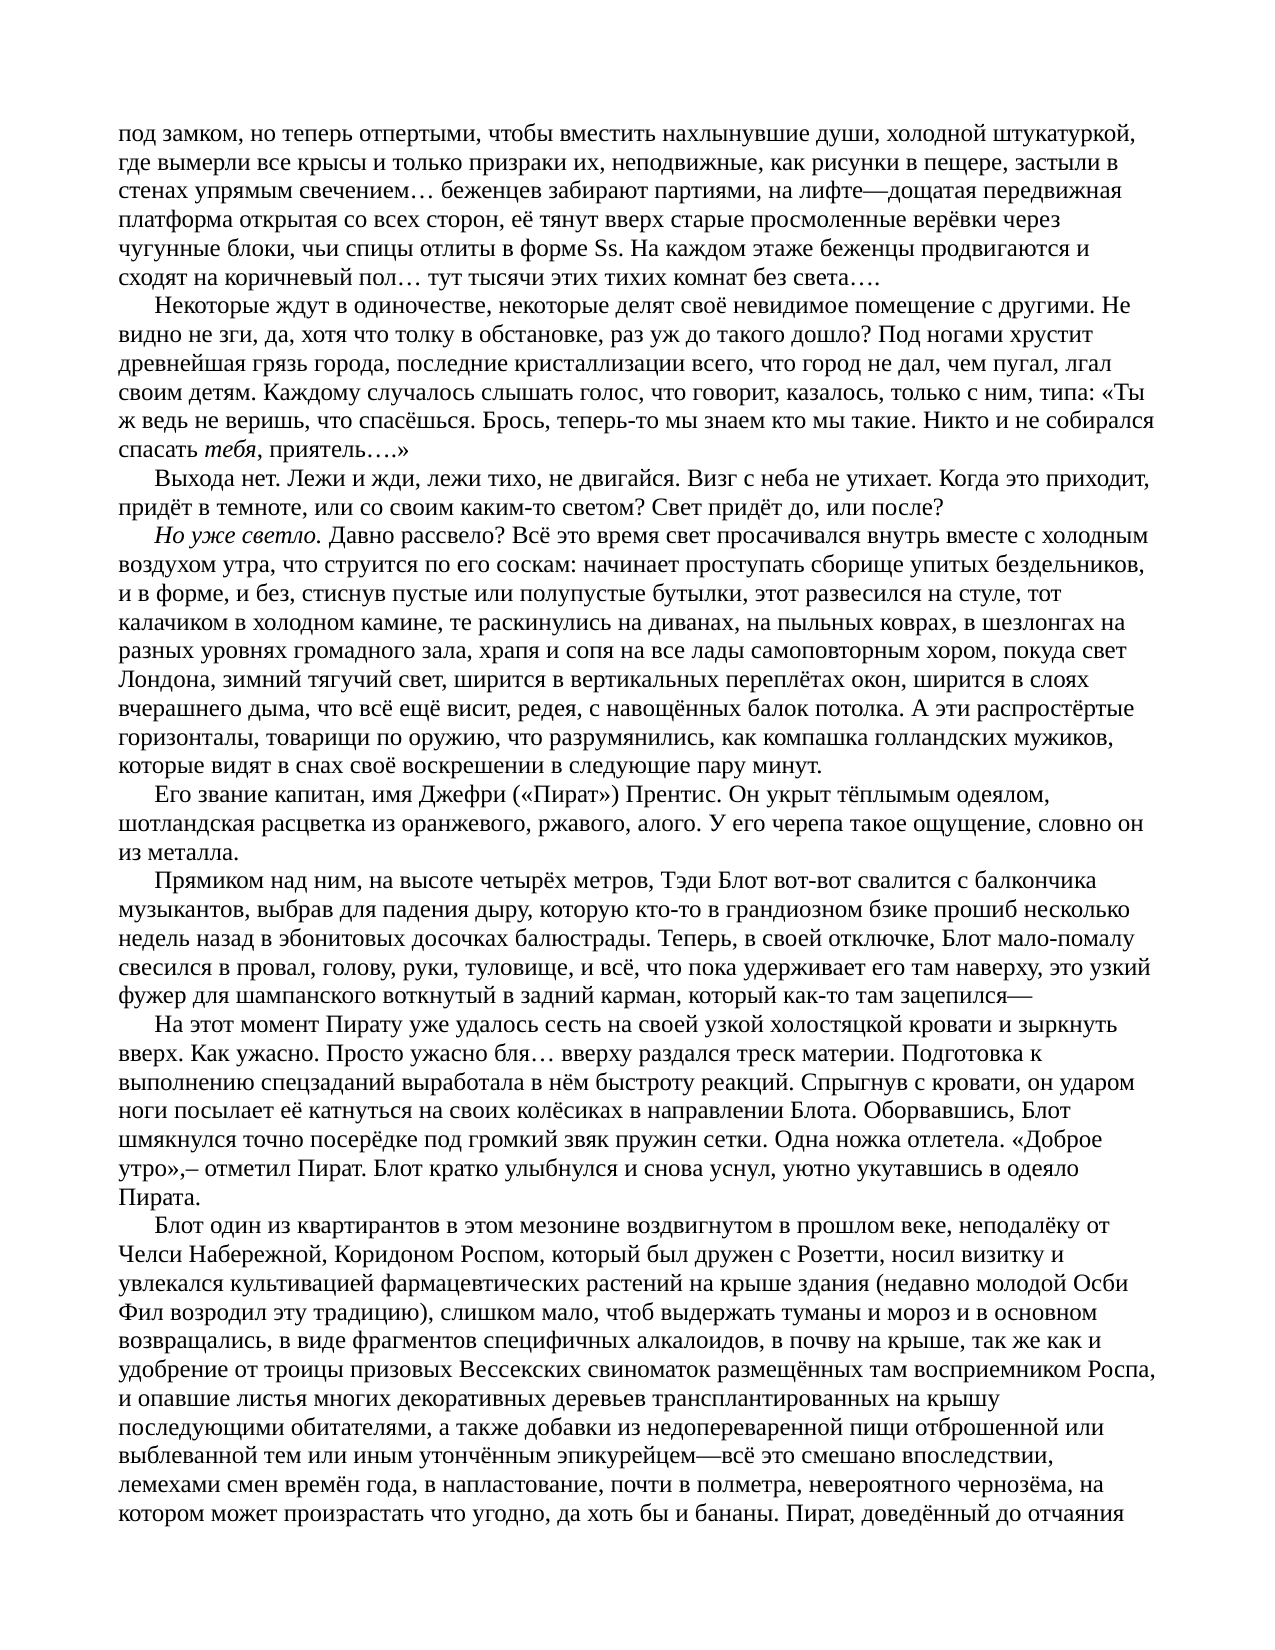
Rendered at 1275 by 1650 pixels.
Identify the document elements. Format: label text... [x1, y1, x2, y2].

text под замком, но теперь отпертыми, чтобы вместить нахлынувшие души, холодной штукатуркой, где вымерли все крысы и только призраки их, неподвижные, как рисунки в пещере, застыли в стенах упрямым свечением… беженцев забирают партиями, на лифте—дощатая передвижная платформа открытая со всех сторон, её тянут вверх старые просмоленные верёвки через чугунные блоки, чьи спицы отлиты в форме Ss. На каждом этаже беженцы продвигаются и сходят на коричневый пол… тут тысячи этих тихих комнат без света…. [118, 118, 1157, 291]
text Некоторые ждут в одиночестве, некоторые делят своё невидимое помещение с другими. Не видно не зги, да, хотя что толку в обстановке, раз уж до такого дошло? Под ногами хрустит древнейшая грязь города, последние кристаллизации всего, что город не дал, чем пугал, лгал своим детям. Каждому случалось слышать голос, что говорит, казалось, только с ним, типа: «Ты ж ведь не веришь, что спасёшься. Брось, теперь-то мы знаем кто мы такие. Никто и не собирался спасать тебя, приятель….» [118, 291, 1157, 463]
text Блот один из квартирантов в этом мезонине воздвигнутом в прошлом веке, неподалёку от Челси Набережной, Коридоном Роспом, который был дружен с Розетти, носил визитку и увлекался культивацией фармацевтических растений на крыше здания (недавно молодой Осби Фил возродил эту традицию), слишком мало, чтоб выдержать туманы и мороз и в основном возвращались, в виде фрагментов специфичных алкалоидов, в почву на крыше, так же как и удобрение от троицы призовых Вессекских свиноматок размещённых там восприемником Роспа, и опавшие листья многих декоративных деревьев трансплантированных на крышу последующими обитателями, а также добавки из недопереваренной пищи отброшенной или выблеванной тем или иным утончённым эпикурейцем—всё это смешано впоследствии, лемехами смен времён года, в напластование, почти в полметра, невероятного чернозёма, на котором может произрастать что угодно, да хоть бы и бананы. Пират, доведённый до отчаяния [118, 1211, 1157, 1527]
text Но уже светло. Давно рассвело? Всё это время свет просачивался внутрь вместе с холодным воздухом утра, что струится по его соскам: начинает проступать сборище упитых бездельников, и в форме, и без, стиснув пустые или полупустые бутылки, этот развесился на стуле, тот калачиком в холодном камине, те раскинулись на диванах, на пыльных коврах, в шезлонгах на разных уровнях громадного зала, храпя и сопя на все лады самоповторным хором, покуда свет Лондона, зимний тягучий свет, ширится в вертикальных переплётах окон, ширится в слоях вчерашнего дыма, что всё ещё висит, редея, с навощённых балок потолка. А эти распростёртые горизонталы, товарищи по оружию, что разрумянились, как компашка голландских мужиков, которые видят в снах своё воскрешении в следующие пару минут. [118, 521, 1157, 779]
text На этот момент Пирату уже удалось сесть на своей узкой холостяцкой кровати и зыркнуть вверх. Как ужасно. Просто ужасно бля… вверху раздался треск материи. Подготовка к выполнению спецзаданий выработала в нём быстроту реакций. Спрыгнув с кровати, он ударом ноги посылает её катнуться на своих колёсиках в направлении Блота. Оборвавшись, Блот шмякнулся точно посерёдке под громкий звяк пружин сетки. Одна ножка отлетела. «Доброе утро»,– отметил Пират. Блот кратко улыбнулся и снова уснул, уютно укутавшись в одеяло Пирата. [118, 1009, 1157, 1211]
text Его звание капитан, имя Джефри («Пират») Прентис. Он укрыт тёплымым одеялом, шотландская расцветка из оранжевого, ржавого, алого. У его черепа такое ощущение, словно он из металла. [118, 779, 1157, 866]
text Выхода нет. Лежи и жди, лежи тихо, не двигайся. Визг с неба не утихает. Когда это приходит, придёт в темноте, или со своим каким-то светом? Свет придёт до, или после? [118, 463, 1157, 521]
text Прямиком над ним, на высоте четырёх метров, Тэди Блот вот-вот свалится с балкончика музыкантов, выбрав для падения дыру, которую кто-то в грандиозном бзике прошиб несколько недель назад в эбонитовых досочках балюстрады. Теперь, в своей отключке, Блот мало-помалу свесился в провал, голову, руки, туловище, и всё, что пока удерживает его там наверху, это узкий фужер для шампанского воткнутый в задний карман, который как-то там зацепился— [118, 866, 1157, 1009]
